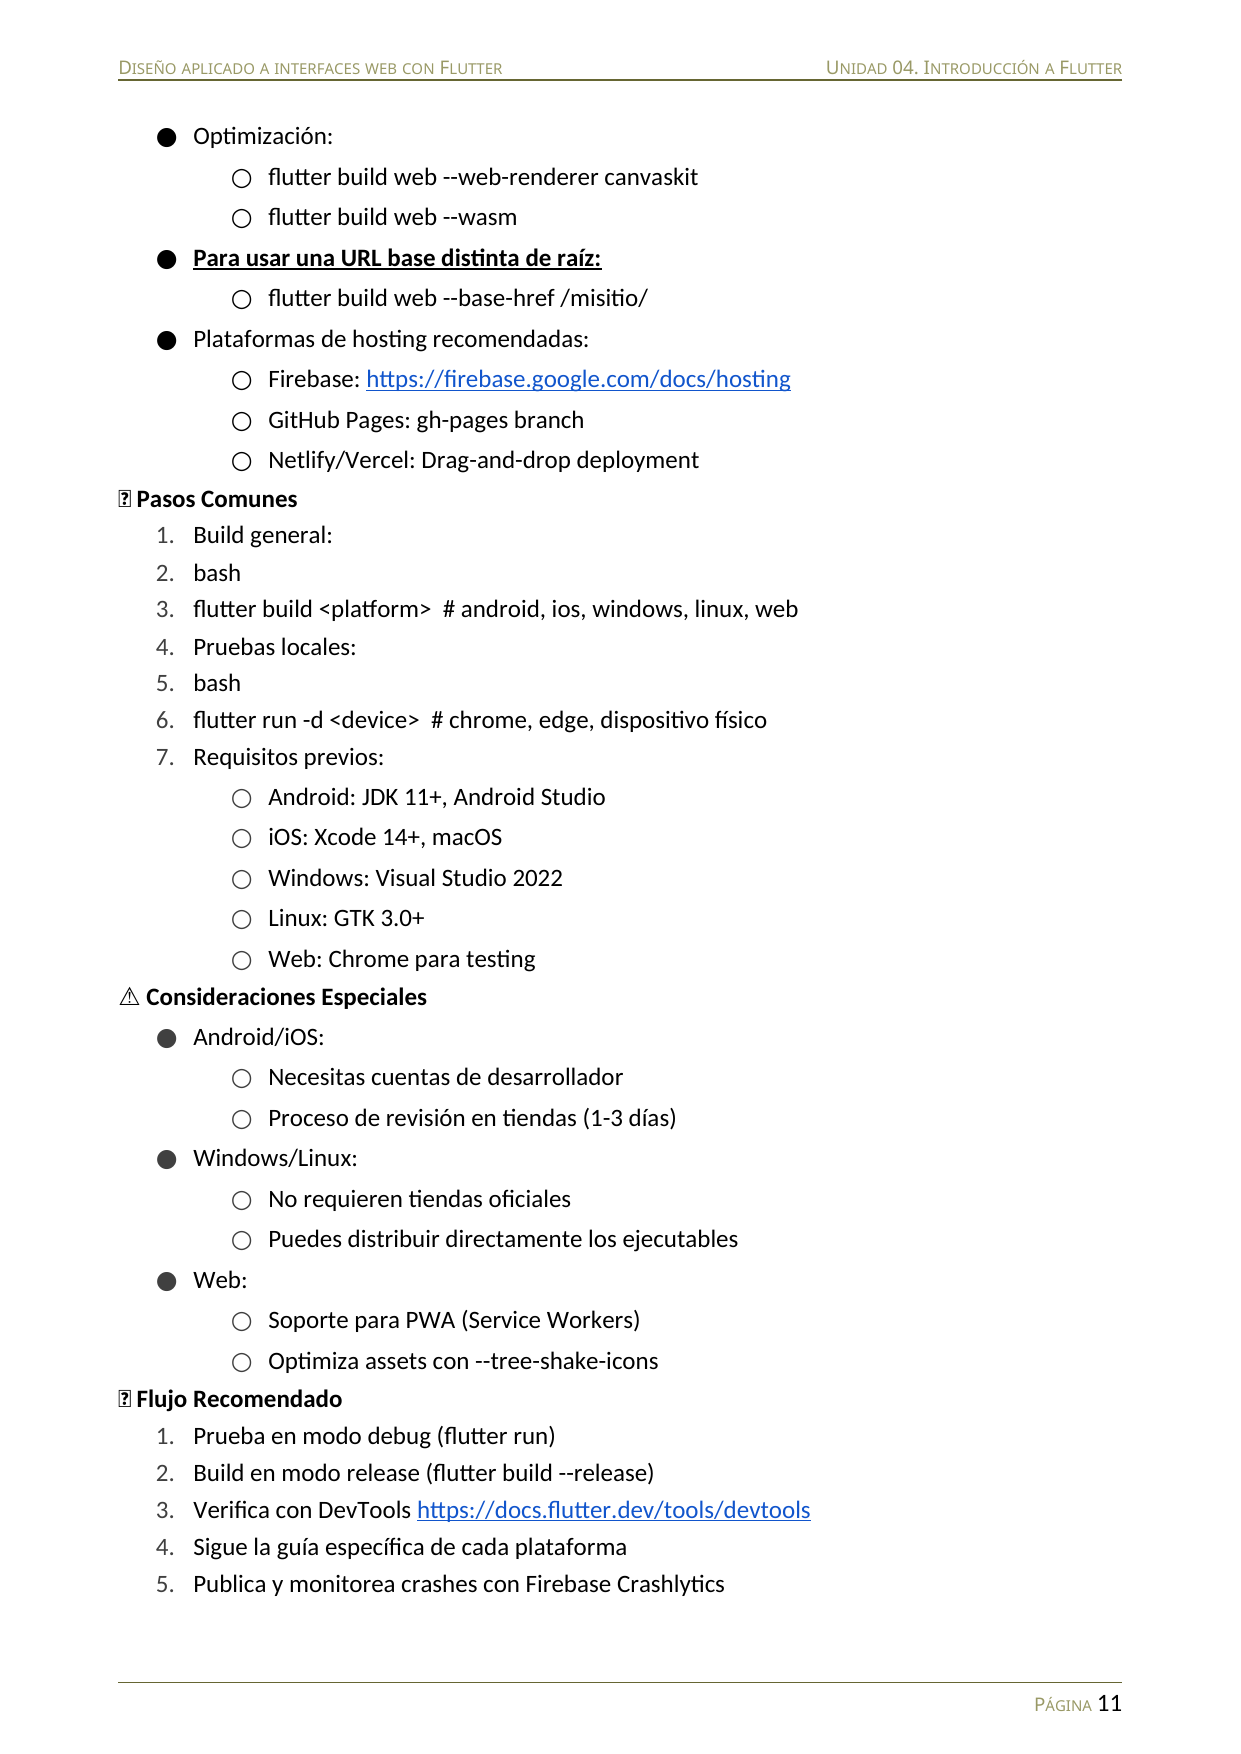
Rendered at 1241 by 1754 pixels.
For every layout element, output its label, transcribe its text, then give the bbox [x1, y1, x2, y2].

list Verifica con DevTools https://docs.flutter.dev/tools/devtools [156, 1494, 1122, 1524]
list flutter build web --base-href /misitio/ [231, 280, 1122, 314]
list Plataformas de hosting recomendadas: [156, 321, 1122, 355]
list Para usar una URL base distinta de raíz: [156, 239, 1122, 274]
text 🚀 Flujo Recomendado [118, 1383, 1122, 1413]
list flutter build <platform> # android, ios, windows, linux, web [156, 594, 1122, 624]
list Pruebas locales: [156, 631, 1122, 661]
list Necesitas cuentas de desarrollador [231, 1059, 1122, 1093]
list Requisitos previos: [156, 742, 1122, 772]
list iOS: Xcode 14+, macOS [231, 819, 1122, 853]
list Optimización: [156, 118, 1122, 152]
list Prueba en modo debug (flutter run) [156, 1420, 1122, 1450]
list Proceso de revisión en tiendas (1-3 días) [231, 1099, 1122, 1133]
list flutter build web --wasm [231, 199, 1122, 233]
list Windows: Visual Studio 2022 [231, 859, 1122, 894]
list flutter run -d <device> # chrome, edge, dispositivo físico [156, 704, 1122, 735]
list Publica y monitorea crashes con Firebase Crashlytics [156, 1568, 1122, 1598]
list Puedes distribuir directamente los ejecutables [231, 1221, 1122, 1255]
list bash [156, 668, 1122, 698]
text 📌 Pasos Comunes [118, 483, 1122, 513]
list Android: JDK 11+, Android Studio [231, 778, 1122, 813]
list flutter build web --web-renderer canvaskit [231, 158, 1122, 193]
list Web: Chrome para testing [231, 941, 1122, 975]
list Sigue la guía específica de cada plataforma [156, 1531, 1122, 1561]
list Build en modo release (flutter build --release) [156, 1457, 1122, 1487]
list GitHub Pages: gh-pages branch [231, 402, 1122, 436]
list Windows/Linux: [156, 1140, 1122, 1174]
list Build general: [156, 520, 1122, 550]
list Web: [156, 1261, 1122, 1295]
list Soporte para PWA (Service Workers) [231, 1302, 1122, 1336]
list Android/iOS: [156, 1018, 1122, 1052]
list Linux: GTK 3.0+ [231, 900, 1122, 934]
list Netlify/Vercel: Drag-and-drop deployment [231, 442, 1122, 476]
list Firebase: https://firebase.google.com/docs/hosting [231, 361, 1122, 395]
list Optimiza assets con --tree-shake-icons [231, 1342, 1122, 1376]
text ⚠️ Consideraciones Especiales [118, 981, 1122, 1012]
list No requieren tiendas oficiales [231, 1180, 1122, 1214]
list bash [156, 557, 1122, 587]
